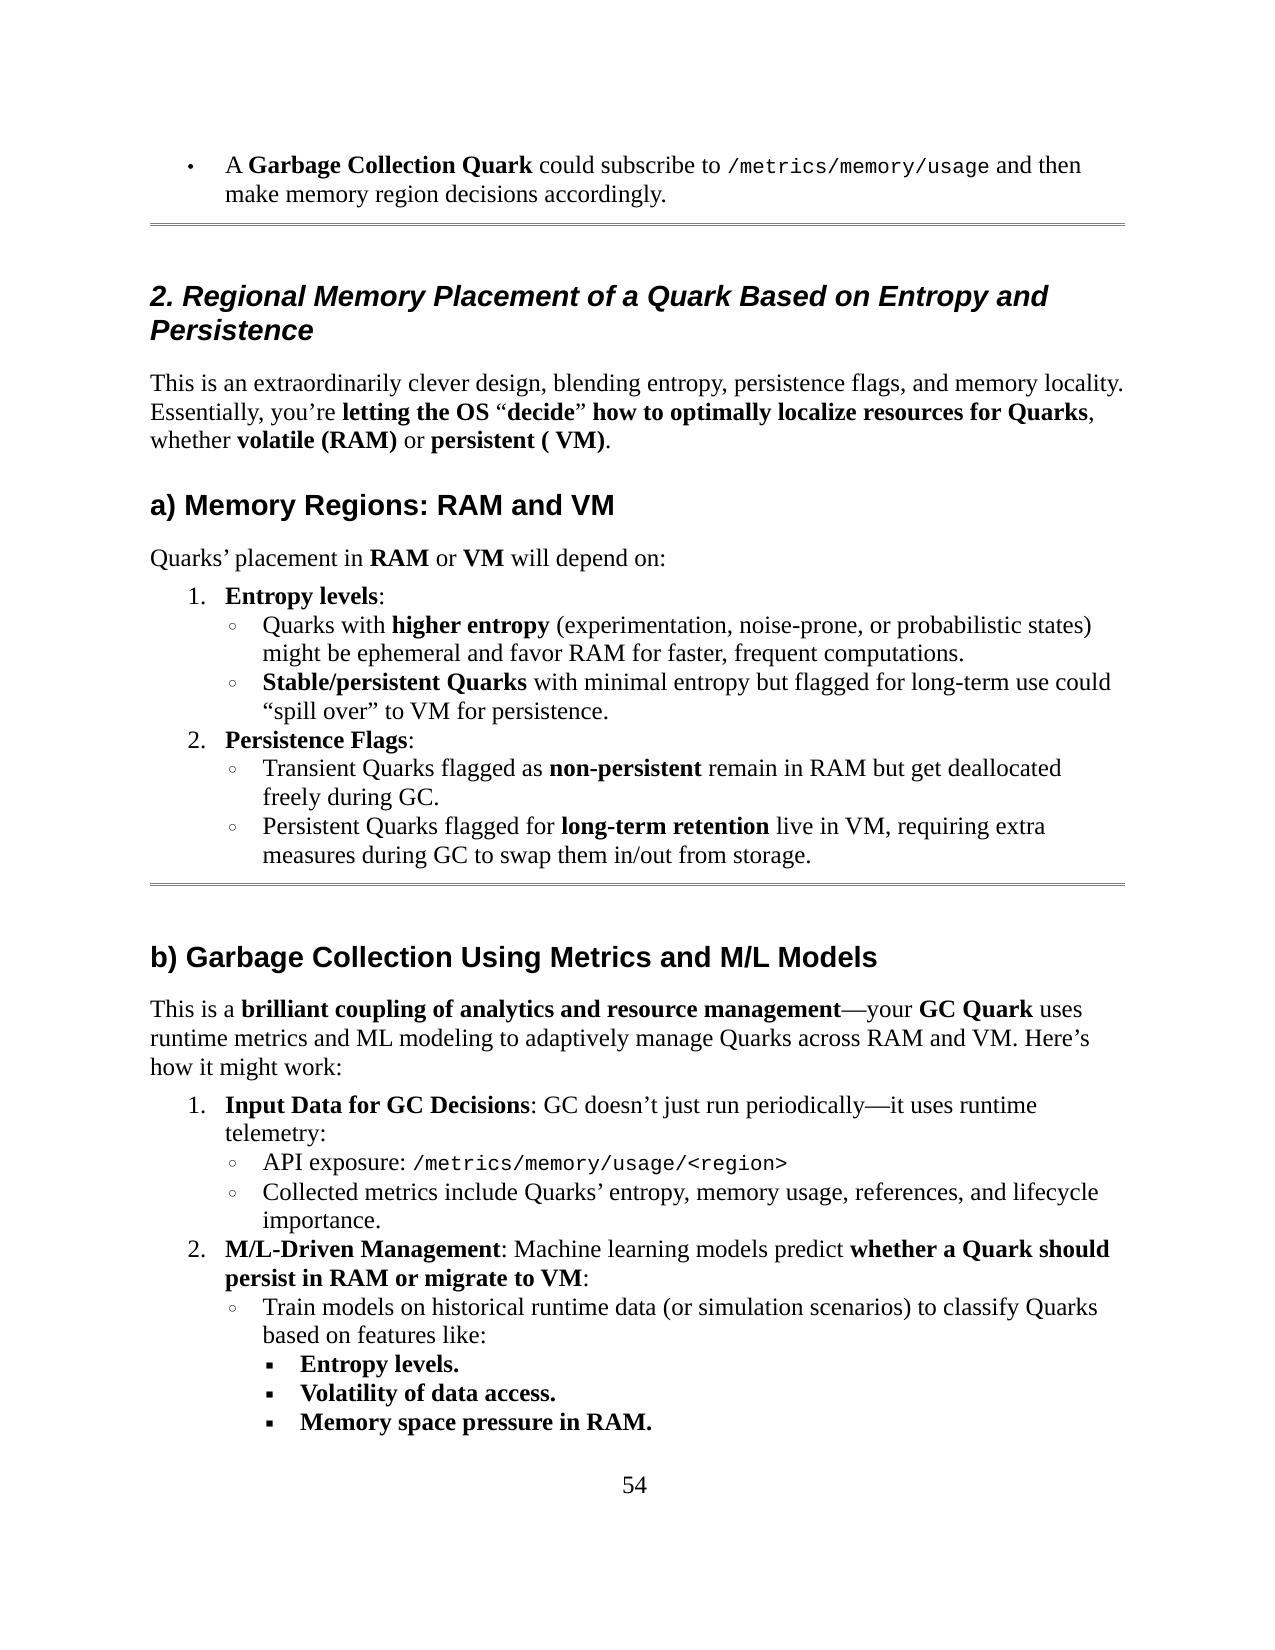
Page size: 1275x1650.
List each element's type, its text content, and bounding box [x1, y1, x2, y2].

subtitle 2. Regional Memory Placement of a Quark Based on Entropy and Persistence [150, 279, 1125, 347]
list M/L-Driven Management: Machine learning models predict whether a Quark should persist in RAM or migrate to VM: [187, 1234, 1125, 1292]
subtitle a) Memory Regions: RAM and VM [150, 488, 1125, 522]
text This is an extraordinarily clever design, blending entropy, persistence flags, and memory locality. Essentially, you’re letting the OS “decide” how to optimally localize resources for Quarks, whether volatile (RAM) or persistent ( VM). [150, 368, 1125, 454]
list Persistence Flags: [187, 725, 1125, 753]
text Quarks’ placement in RAM or VM will depend on: [150, 543, 1125, 572]
list Train models on historical runtime data (or simulation scenarios) to classify Quarks based on features like: [225, 1292, 1125, 1349]
list API exposure: /metrics/memory/usage/<region> [225, 1147, 1125, 1177]
list Volatility of data access. [262, 1378, 1125, 1407]
list Stable/persistent Quarks with minimal entropy but flagged for long-term use could “spill over” to VM for persistence. [225, 667, 1125, 725]
list Persistent Quarks flagged for long-term retention live in VM, requiring extra measures during GC to swap them in/out from storage. [225, 811, 1125, 868]
list Entropy levels. [262, 1349, 1125, 1378]
list Collected metrics include Quarks’ entropy, memory usage, references, and lifecycle importance. [225, 1177, 1125, 1234]
subtitle b) Garbage Collection Using Metrics and M/L Models [150, 939, 1125, 973]
text This is a brilliant coupling of analytics and resource management—your GC Quark uses runtime metrics and ML modeling to adaptively manage Quarks across RAM and VM. Here’s how it might work: [150, 994, 1125, 1081]
list Memory space pressure in RAM. [262, 1407, 1125, 1436]
list Entropy levels: [187, 581, 1125, 610]
list A Garbage Collection Quark could subscribe to /metrics/memory/usage and then make memory region decisions accordingly. [187, 150, 1125, 208]
list Quarks with higher entropy (experimentation, noise-prone, or probabilistic states) might be ephemeral and favor RAM for faster, frequent computations. [225, 610, 1125, 667]
list Transient Quarks flagged as non-persistent remain in RAM but get deallocated freely during GC. [225, 753, 1125, 811]
list Input Data for GC Decisions: GC doesn’t just run periodically—it uses runtime telemetry: [187, 1090, 1125, 1147]
